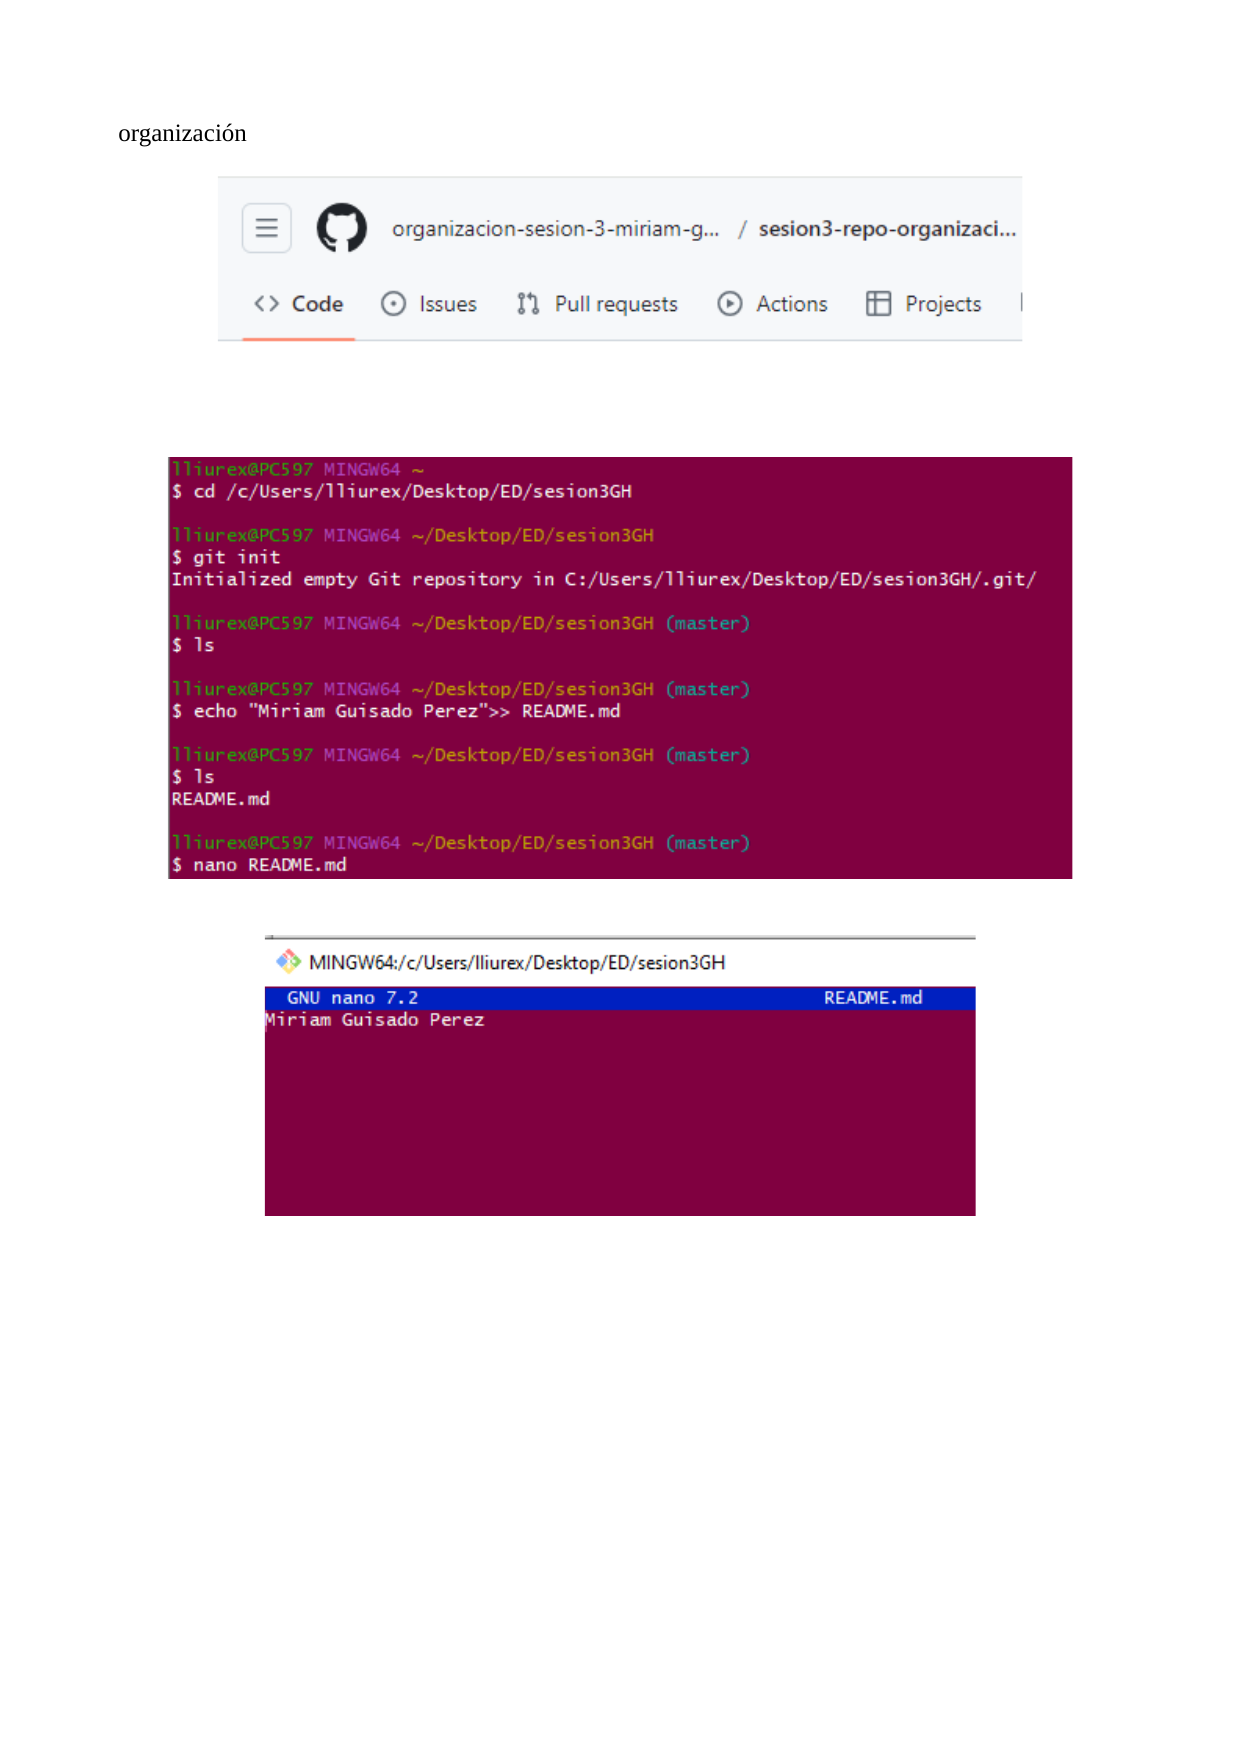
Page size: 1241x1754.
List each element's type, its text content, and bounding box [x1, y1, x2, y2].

text organización [118, 118, 1122, 147]
picture [167, 457, 1073, 879]
picture [264, 935, 976, 1216]
picture [217, 175, 1023, 343]
